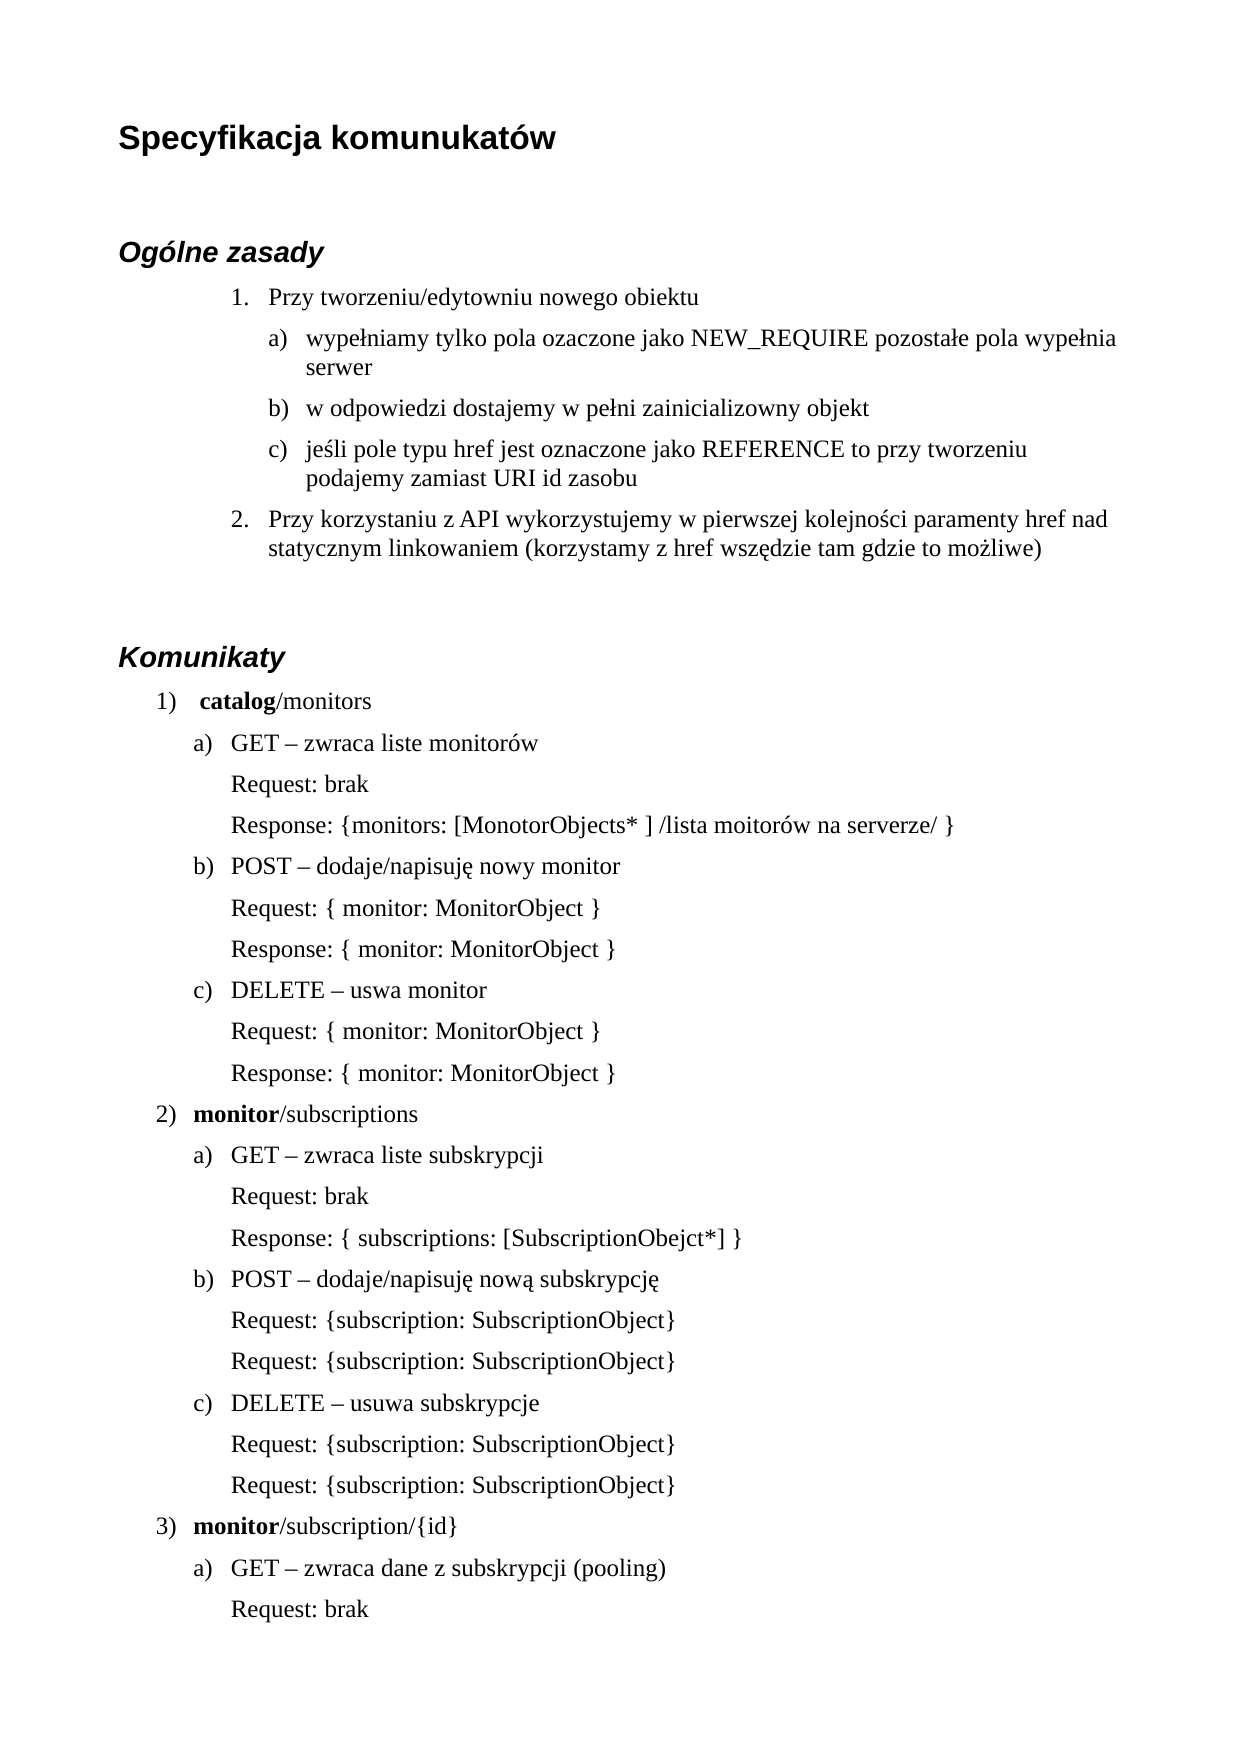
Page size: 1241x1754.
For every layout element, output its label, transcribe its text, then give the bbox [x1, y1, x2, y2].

list monitor/subscriptions [156, 1099, 1122, 1128]
list Request: {subscription: SubscriptionObject} [193, 1346, 1122, 1375]
list Response: { subscriptions: [SubscriptionObejct*] } [193, 1223, 1122, 1251]
list Request: {subscription: SubscriptionObject} [193, 1429, 1122, 1458]
list w odpowiedzi dostajemy w pełni zainicializowny objekt [268, 393, 1122, 422]
list Przy korzystaniu z API wykorzystujemy w pierwszej kolejności paramenty href nad statycznym linkowaniem (korzystamy z href wszędzie tam gdzie to możliwe) [231, 504, 1122, 562]
list POST – dodaje/napisuję nową subskrypcję [193, 1264, 1122, 1293]
list DELETE – usuwa subskrypcje [193, 1388, 1122, 1416]
subtitle Komunikaty [118, 640, 1122, 674]
list Request: brak [193, 769, 1122, 798]
list Request: brak [193, 1181, 1122, 1210]
list GET – zwraca liste monitorów [193, 728, 1122, 756]
list Request: { monitor: MonitorObject } [193, 893, 1122, 921]
list wypełniamy tylko pola ozaczone jako NEW_REQUIRE pozostałe pola wypełnia serwer [268, 323, 1122, 380]
list DELETE – uswa monitor [193, 975, 1122, 1004]
subtitle Ogólne zasady [118, 236, 1122, 269]
list Request: {subscription: SubscriptionObject} [193, 1470, 1122, 1499]
list jeśli pole typu href jest oznaczone jako REFERENCE to przy tworzeniu podajemy zamiast URI id zasobu [268, 434, 1122, 492]
list POST – dodaje/napisuję nowy monitor [193, 851, 1122, 880]
list Response: {monitors: [MonotorObjects* ] /lista moitorów na serverze/ } [193, 810, 1122, 839]
list GET – zwraca liste subskrypcji [193, 1140, 1122, 1169]
list Response: { monitor: MonitorObject } [193, 934, 1122, 963]
list Request: {subscription: SubscriptionObject} [193, 1305, 1122, 1334]
list Response: { monitor: MonitorObject } [193, 1058, 1122, 1086]
list Przy tworzeniu/edytowniu nowego obiektu [231, 282, 1122, 310]
list Request: brak [193, 1594, 1122, 1623]
list Request: { monitor: MonitorObject } [193, 1016, 1122, 1045]
subtitle Specyfikacja komunukatów [118, 118, 1122, 157]
list monitor/subscription/{id} [156, 1511, 1122, 1540]
list GET – zwraca dane z subskrypcji (pooling) [193, 1553, 1122, 1581]
list catalog/monitors [156, 686, 1122, 715]
